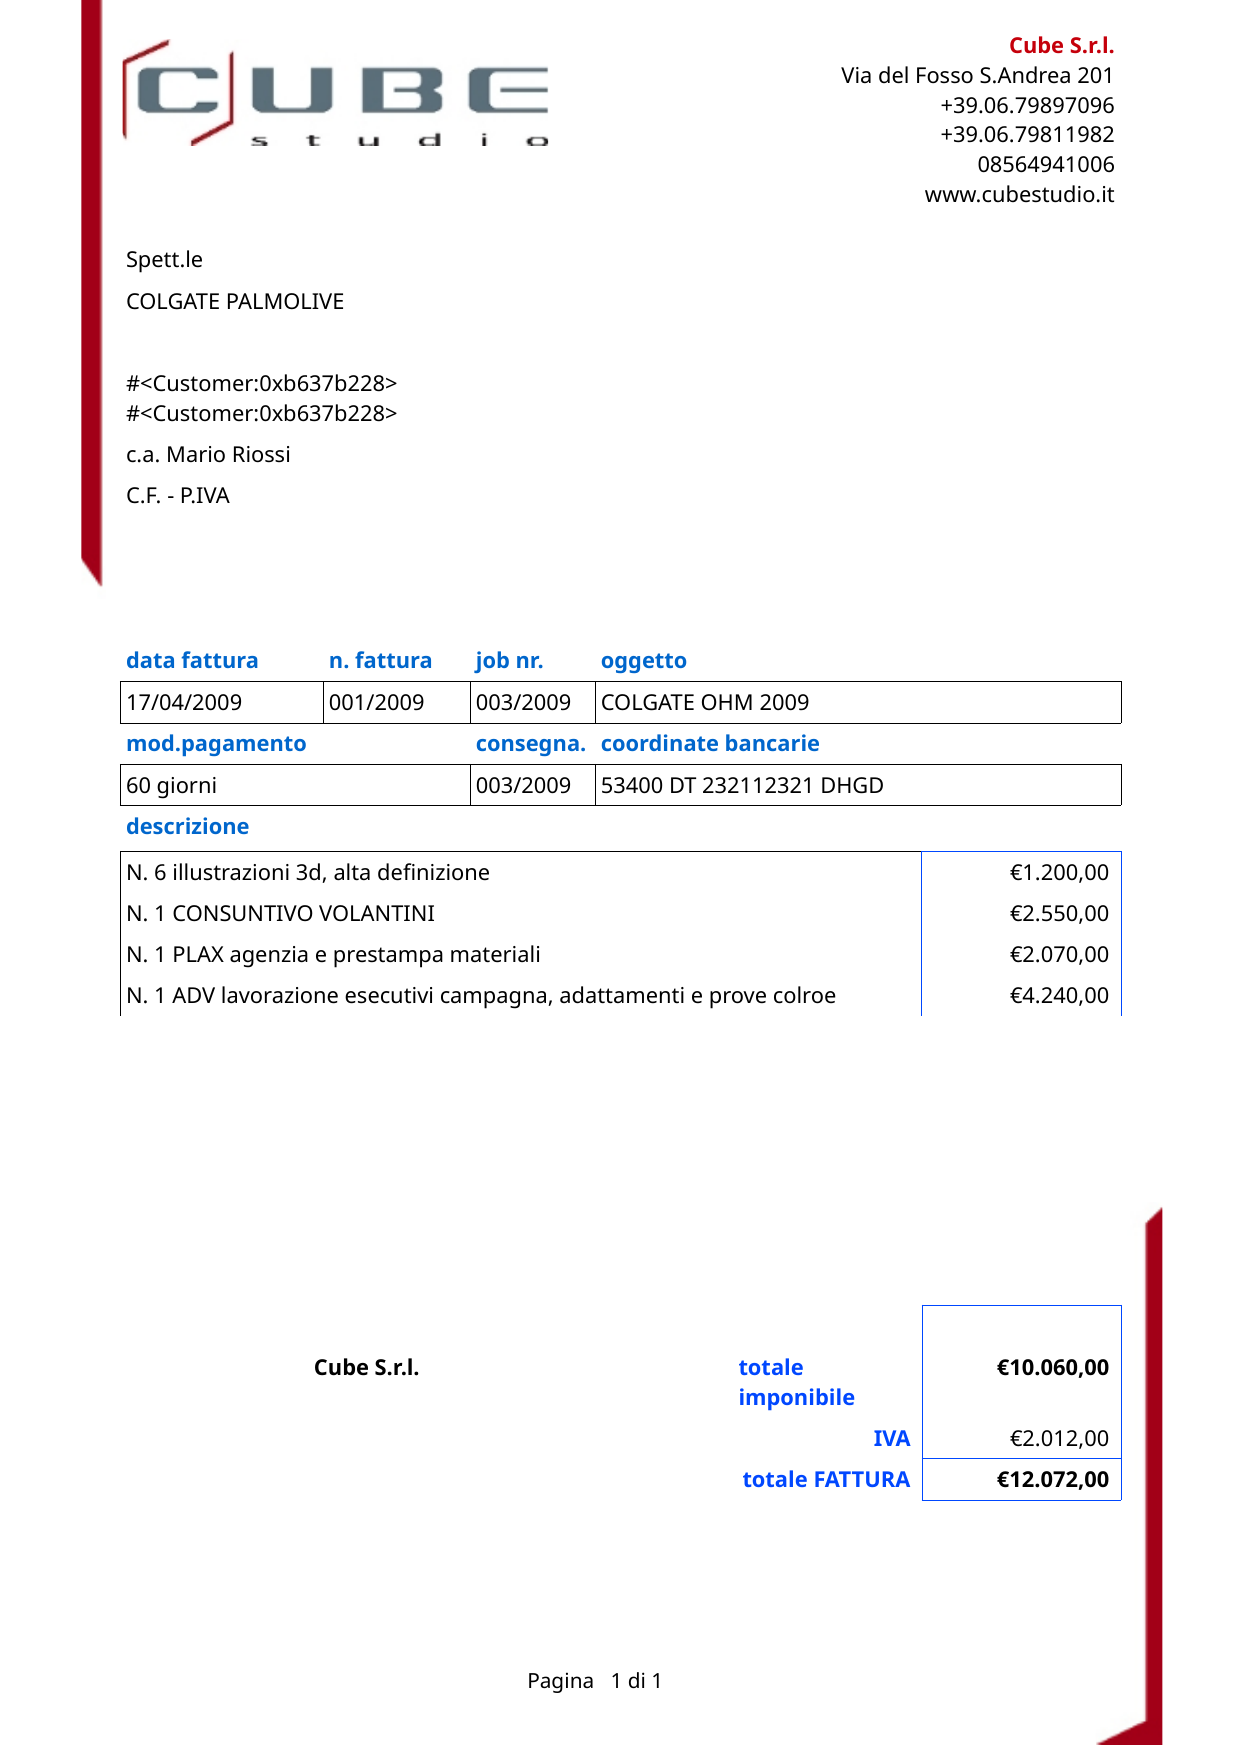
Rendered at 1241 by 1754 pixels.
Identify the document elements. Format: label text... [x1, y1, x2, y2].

table_cell 53400 DT 232112321 DHGD [596, 765, 1121, 805]
table_cell [120, 1098, 921, 1139]
table_cell €12.072,00 [923, 1459, 1095, 1499]
table_cell [637, 280, 654, 321]
table_cell [120, 516, 323, 557]
table_header [453, 1305, 620, 1346]
table_cell [337, 1458, 453, 1499]
table_cell [119, 1417, 337, 1458]
table_cell C.F. - P.IVA [120, 475, 921, 516]
table_cell [654, 516, 1121, 557]
table_cell job nr. [470, 640, 595, 681]
table_cell [595, 321, 637, 362]
table_cell Cube S.r.l. [119, 1346, 620, 1417]
table_cell [120, 557, 323, 598]
table_cell [654, 599, 921, 640]
table_cell [654, 434, 1121, 475]
picture [1095, 1202, 1163, 1745]
table_cell [921, 1222, 1095, 1263]
table_cell [637, 599, 654, 640]
table_cell [119, 1458, 337, 1499]
table_cell €10.060,00 [923, 1346, 1095, 1417]
table_cell data fattura [120, 640, 323, 681]
table_cell [595, 599, 637, 640]
table_cell [620, 1417, 733, 1458]
table_cell [921, 1057, 1121, 1098]
table_cell €4.240,00 [922, 975, 1121, 1016]
table_cell [654, 321, 1121, 362]
table_header [654, 239, 921, 280]
table_cell IVA [733, 1417, 922, 1458]
table_header [733, 1305, 922, 1346]
table_cell [654, 557, 921, 598]
table_cell [637, 557, 654, 598]
table_cell consegna. [470, 724, 595, 764]
table_cell €2.070,00 [922, 933, 1121, 974]
table_cell COLGATE OHM 2009 [596, 682, 1121, 722]
table_header [119, 1305, 337, 1346]
table_cell COLGATE PALMOLIVE [120, 280, 595, 321]
table_cell [620, 1458, 733, 1499]
table_header [620, 1305, 733, 1346]
table_cell [921, 1140, 1121, 1181]
picture [122, 39, 549, 146]
table_cell [921, 1263, 1095, 1304]
table_cell [470, 557, 595, 598]
picture [81, 0, 107, 599]
table_cell [323, 557, 470, 598]
table_cell [637, 363, 654, 433]
table_cell [921, 557, 1121, 598]
table_cell [595, 516, 637, 557]
table_header Spett.le [120, 239, 595, 280]
table_cell [120, 1016, 1121, 1057]
table_cell [323, 516, 470, 557]
table_cell [637, 321, 654, 362]
table_cell [637, 516, 654, 557]
table_header [921, 239, 1121, 280]
table_cell [620, 1346, 733, 1417]
table_cell [637, 434, 654, 475]
table_cell [470, 599, 595, 640]
table_cell oggetto [595, 640, 1121, 681]
table_header N. 6 illustrazioni 3d, alta definizione [121, 852, 921, 892]
table_cell N. 1 PLAX agenzia e prestampa materiali [121, 933, 921, 974]
table_cell 60 giorni [121, 765, 470, 805]
table_cell [921, 599, 1121, 640]
table_cell [120, 1222, 921, 1263]
table_cell #<Customer:0xb637b228> #<Customer:0xb637b228> [120, 363, 637, 433]
table_header [337, 1305, 453, 1346]
table_cell [120, 1140, 921, 1181]
table_cell 001/2009 [324, 682, 470, 722]
picture [1095, 1306, 1121, 1458]
table_cell [595, 557, 637, 598]
table_cell 003/2009 [471, 682, 595, 722]
table_cell totale FATTURA [733, 1458, 922, 1499]
table_header [595, 239, 637, 280]
table_cell [453, 1458, 620, 1499]
table_cell [470, 516, 595, 557]
table_cell 003/2009 [471, 765, 595, 805]
table_cell N. 1 ADV lavorazione esecutivi campagna, adattamenti e prove colroe [121, 975, 921, 1016]
table_header €1.200,00 [922, 852, 1121, 892]
table_cell [654, 363, 1121, 433]
table_cell c.a. Mario Riossi [120, 434, 637, 475]
table_cell [120, 1263, 921, 1304]
table_cell [120, 599, 323, 640]
table_cell [654, 280, 921, 321]
table_cell N. 1 CONSUNTIVO VOLANTINI [121, 892, 921, 933]
table_cell [120, 1057, 921, 1098]
table_cell mod.pagamento [120, 724, 470, 764]
table_cell 17/04/2009 [121, 682, 323, 722]
table_cell [337, 1417, 453, 1458]
table_cell totale imponibile [733, 1346, 922, 1417]
table_cell [120, 321, 595, 362]
table_cell [921, 280, 1121, 321]
table_cell [595, 280, 637, 321]
table_header [637, 239, 654, 280]
table_cell [921, 1098, 1121, 1139]
table_cell [921, 806, 1121, 851]
table_cell €2.550,00 [922, 892, 1121, 933]
table_cell €2.012,00 [923, 1417, 1095, 1458]
table_cell descrizione [120, 806, 921, 851]
table_cell [323, 599, 470, 640]
table_cell coordinate bancarie [595, 724, 1121, 764]
table_cell [120, 1181, 921, 1222]
table_cell [453, 1417, 620, 1458]
table_cell n. fattura [323, 640, 470, 681]
table_cell [921, 1181, 1121, 1222]
table_header [923, 1306, 1095, 1346]
table_cell [921, 475, 1121, 516]
